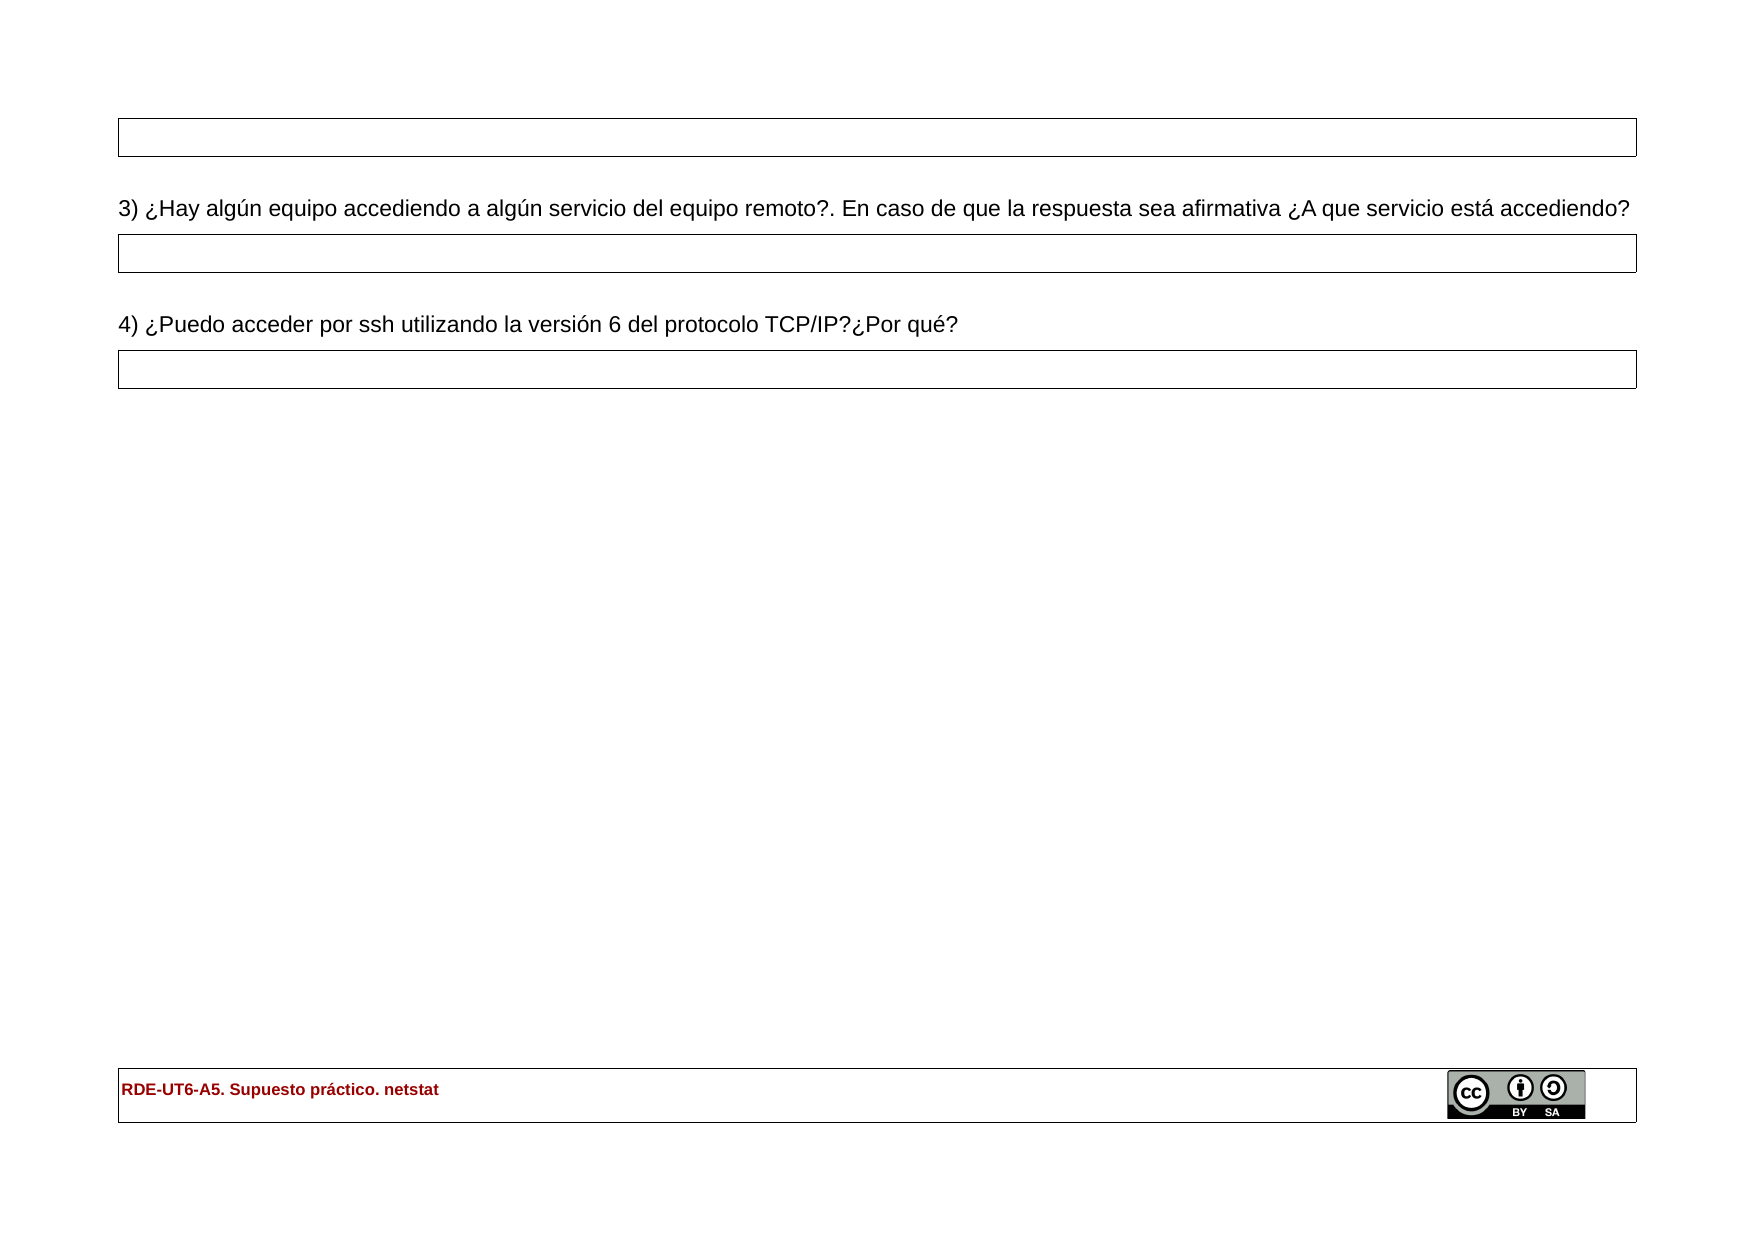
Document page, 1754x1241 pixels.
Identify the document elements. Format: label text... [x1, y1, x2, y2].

table_header [119, 351, 1636, 387]
picture [1447, 1070, 1586, 1119]
table_header [119, 235, 1636, 272]
text 4) ¿Puedo acceder por ssh utilizando la versión 6 del protocolo TCP/IP?¿Por qué? [118, 311, 1636, 337]
table_header [119, 119, 1636, 156]
text 3) ¿Hay algún equipo accediendo a algún servicio del equipo remoto?. En caso de que la respuesta sea afirmativa ¿A que servicio está accediendo? [118, 195, 1636, 221]
